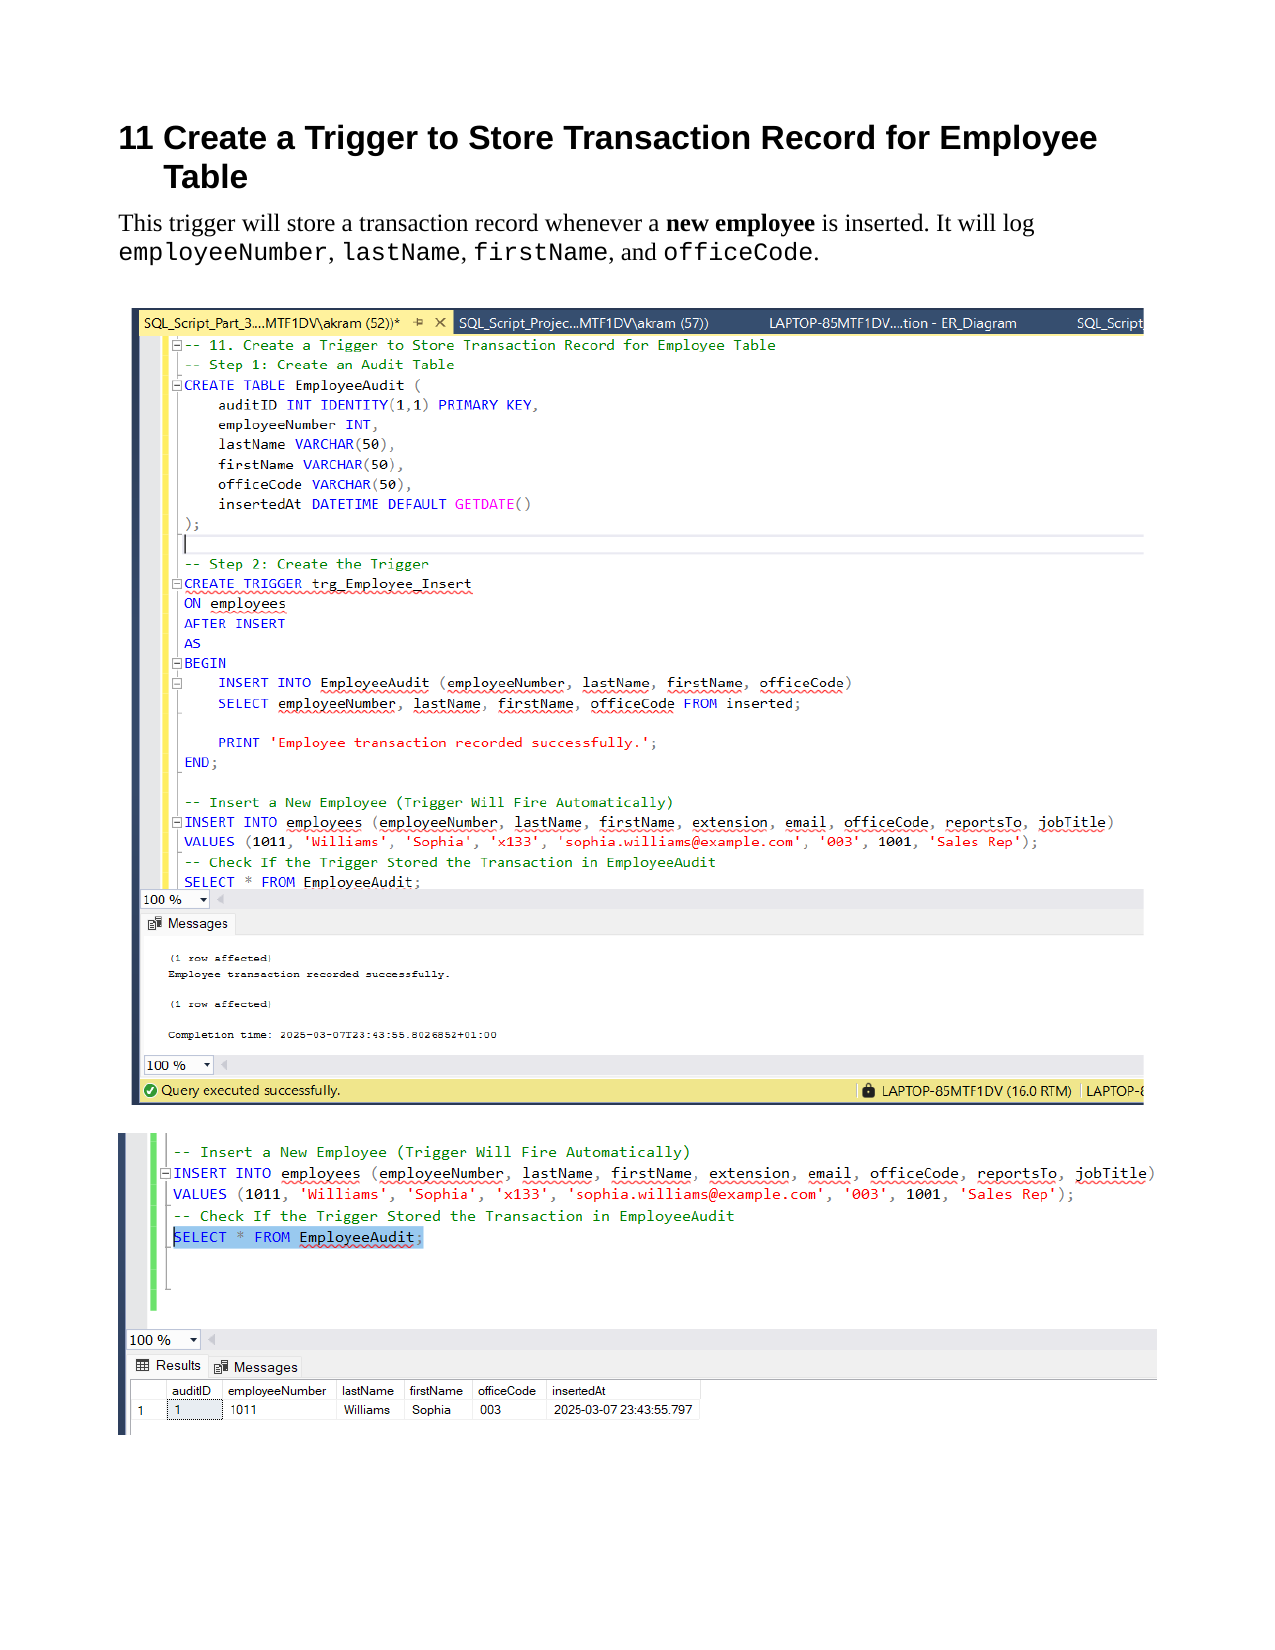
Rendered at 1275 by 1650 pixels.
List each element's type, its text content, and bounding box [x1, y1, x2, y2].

picture [118, 1133, 1157, 1435]
picture [131, 308, 1144, 1105]
subtitle 11 Create a Trigger to Store Transaction Record for Employee Table [118, 118, 1157, 195]
text This trigger will store a transaction record whenever a new employee is inserted. It will log employeeNumber, lastName, firstName, and officeCode. [118, 208, 1157, 267]
